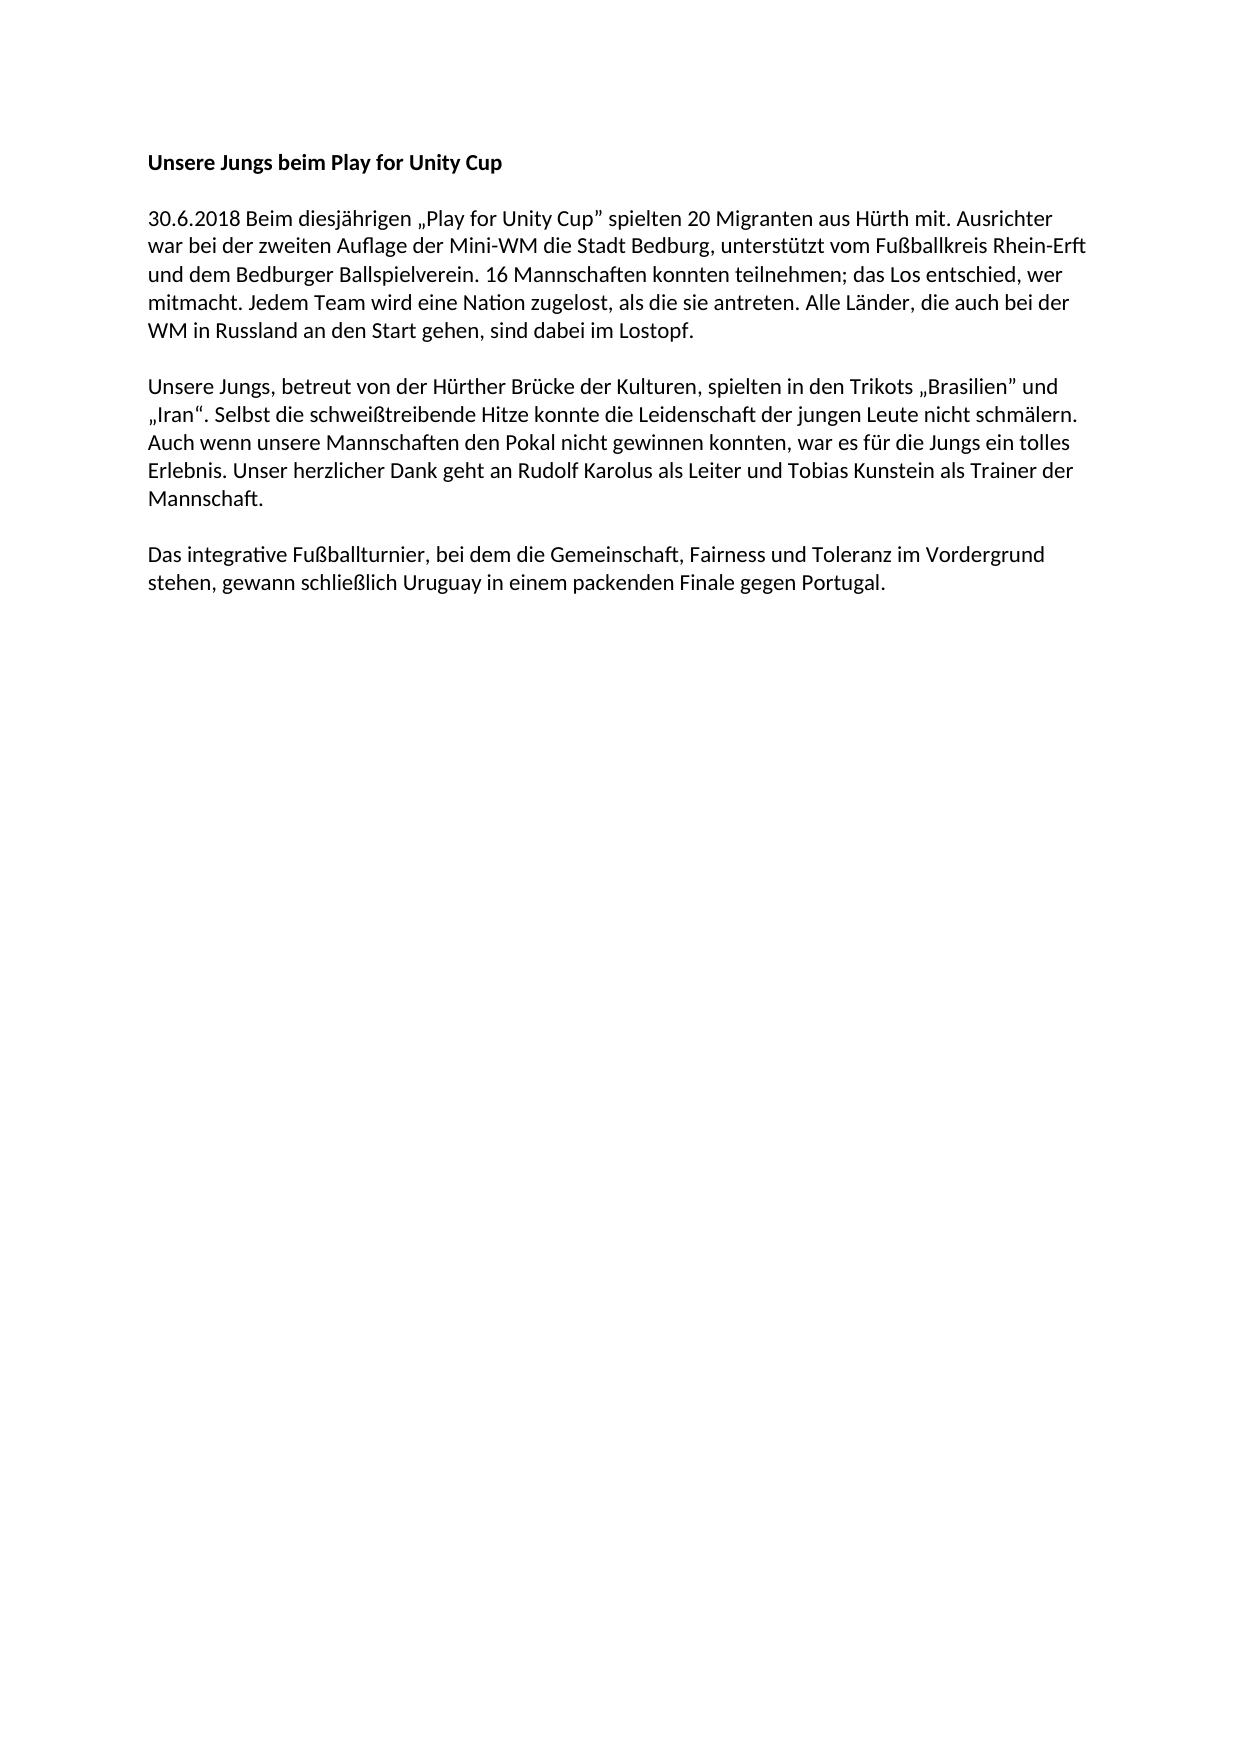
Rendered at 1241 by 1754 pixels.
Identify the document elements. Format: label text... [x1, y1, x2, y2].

text Unsere Jungs beim Play for Unity Cup [148, 148, 1093, 176]
text 30.6.2018 Beim diesjährigen „Play for Unity Cup” spielten 20 Migranten aus Hürth mit. Ausrichter war bei der zweiten Auflage der Mini-WM die Stadt Bedburg, unterstützt vom Fußballkreis Rhein-Erft und dem Bedburger Ballspielverein. 16 Mannschaften konnten teilnehmen; das Los entschied, wer mitmacht. Jedem Team wird eine Nation zugelost, als die sie antreten. Alle Länder, die auch bei der WM in Russland an den Start gehen, sind dabei im Lostopf. [148, 204, 1093, 344]
text Unsere Jungs, betreut von der Hürther Brücke der Kulturen, spielten in den Trikots „Brasilien” und „Iran“. Selbst die schweißtreibende Hitze konnte die Leidenschaft der jungen Leute nicht schmälern. Auch wenn unsere Mannschaften den Pokal nicht gewinnen konnten, war es für die Jungs ein tolles Erlebnis. Unser herzlicher Dank geht an Rudolf Karolus als Leiter und Tobias Kunstein als Trainer der Mannschaft. [148, 372, 1093, 512]
text Das integrative Fußballturnier, bei dem die Gemeinschaft, Fairness und Toleranz im Vordergrund stehen, gewann schließlich Uruguay in einem packenden Finale gegen Portugal. [148, 540, 1093, 596]
